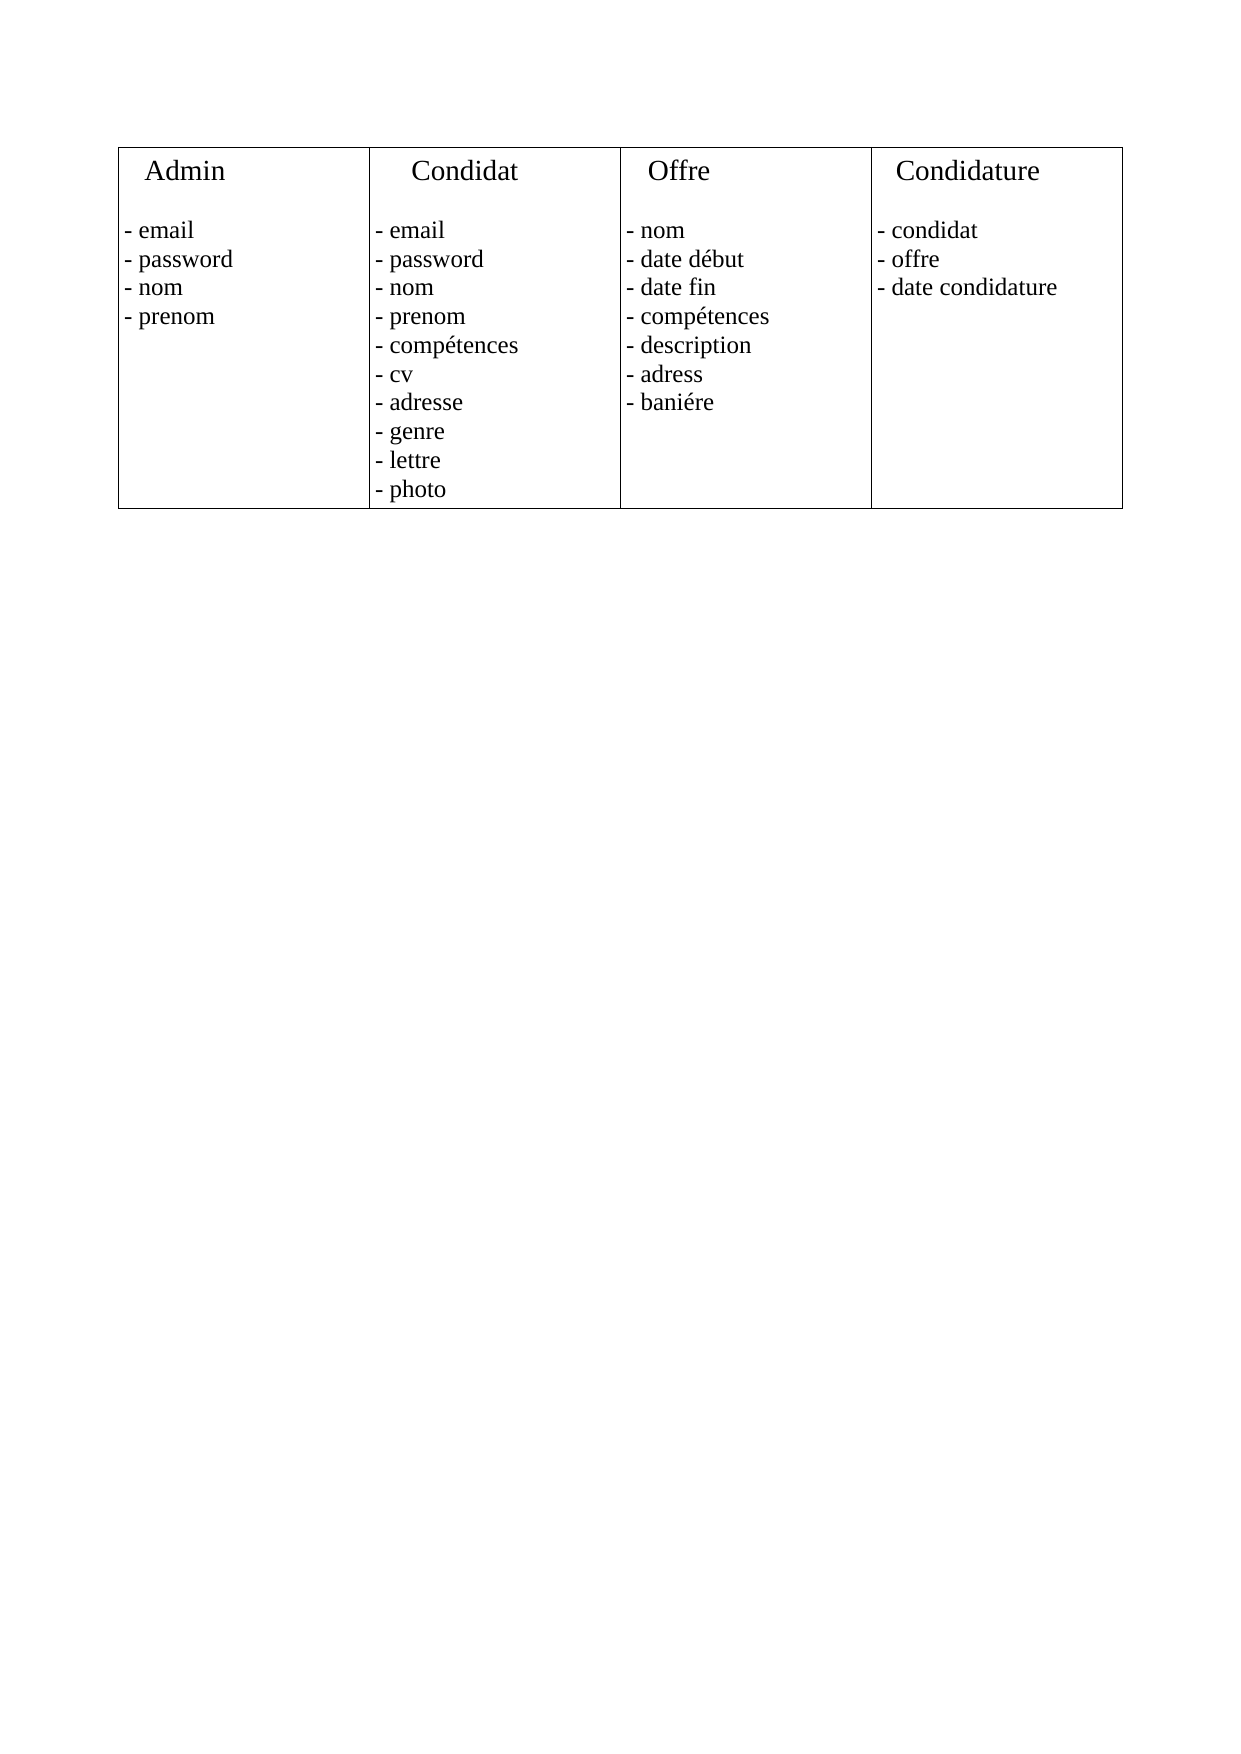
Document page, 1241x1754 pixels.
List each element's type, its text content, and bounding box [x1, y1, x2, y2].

table_header Admin - email - password - nom - prenom [119, 148, 369, 508]
table_header Offre - nom - date début - date fin - compétences - description - adress - baniére [621, 148, 871, 508]
table_header Condidat - email - password - nom - prenom - compétences - cv - adresse - genre - lettre - photo [370, 148, 620, 508]
table_header Condidature - condidat - offre - date condidature [872, 148, 1122, 508]
